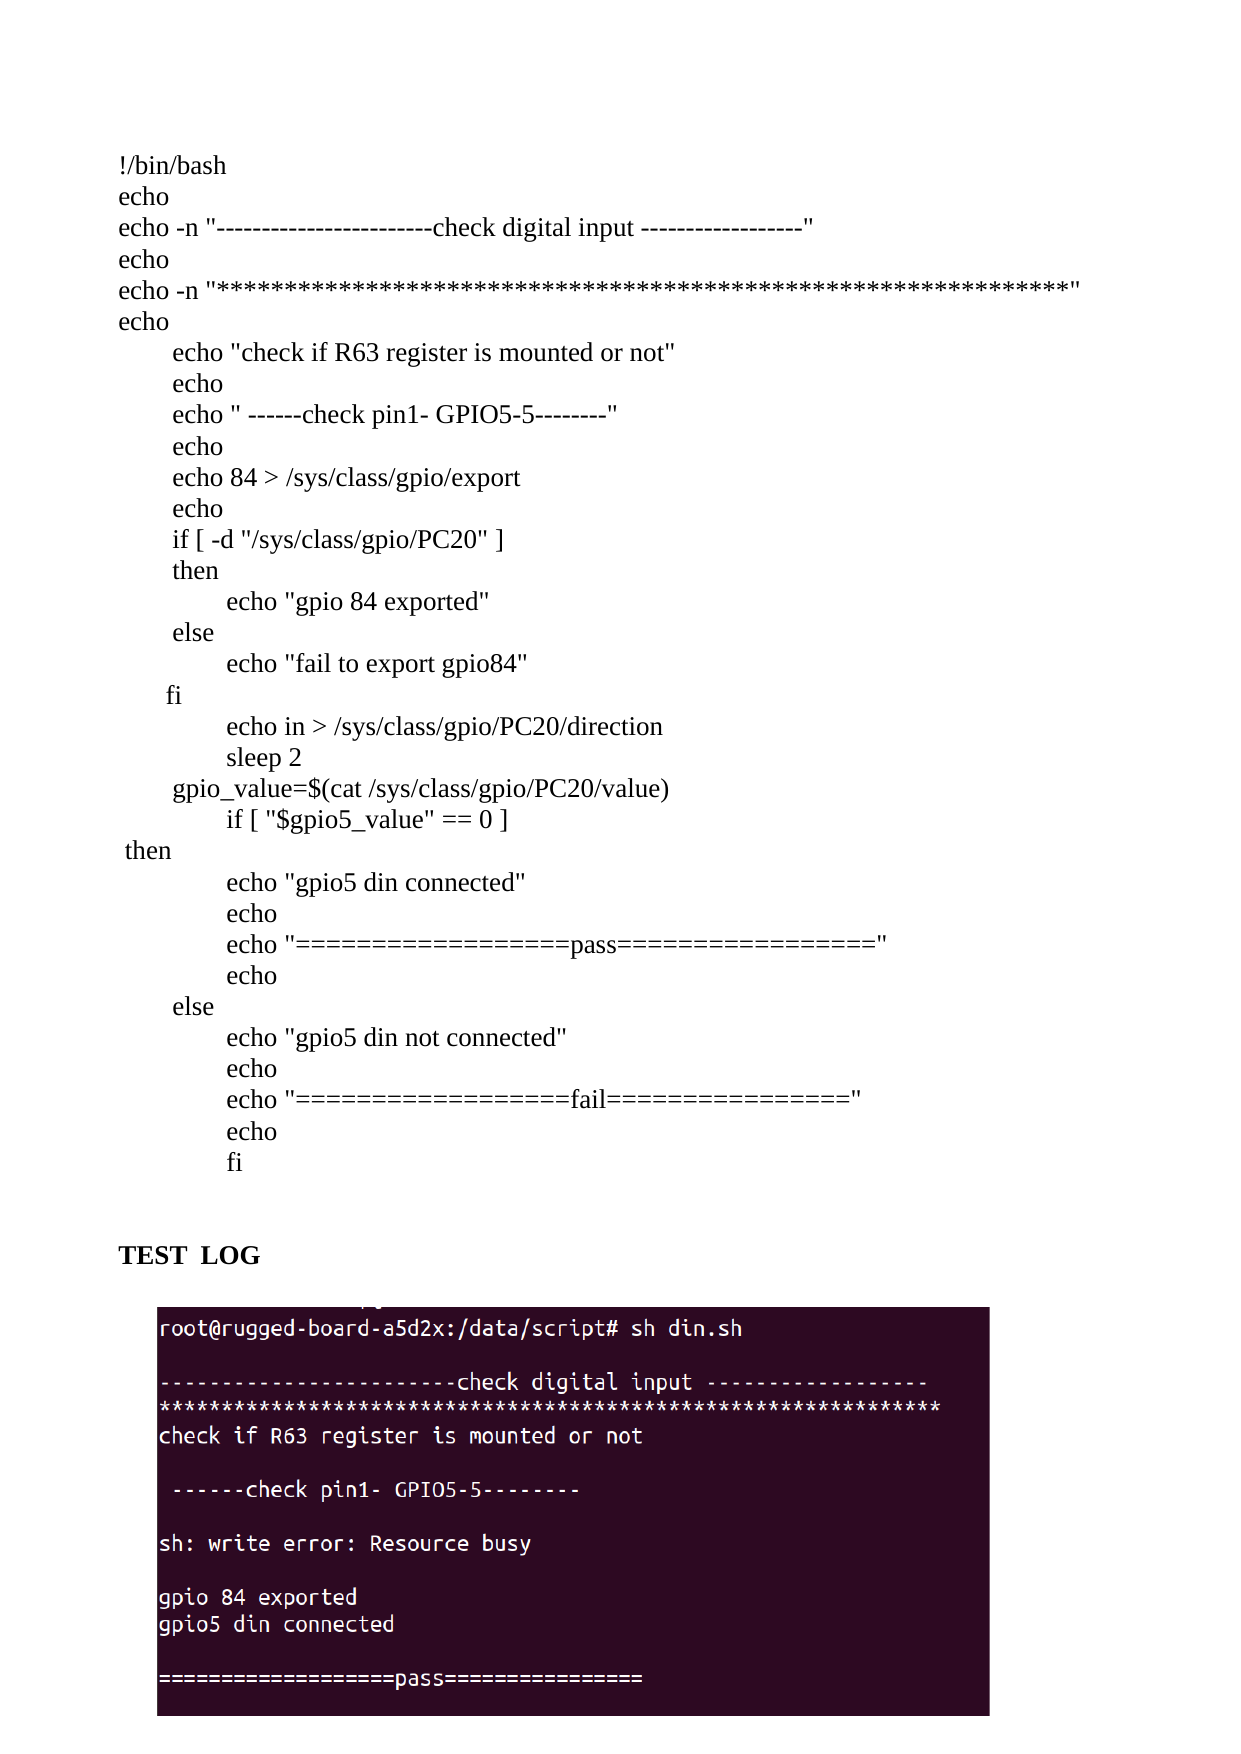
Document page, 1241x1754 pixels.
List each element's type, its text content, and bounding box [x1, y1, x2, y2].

text if [ -d "/sys/class/gpio/PC20" ] [118, 523, 1122, 554]
text echo "==================fail================" [118, 1084, 1122, 1115]
text echo "fail to export gpio84" [118, 648, 1122, 679]
text echo 84 > /sys/class/gpio/export [118, 461, 1122, 492]
text fi [118, 1146, 1122, 1177]
text !/bin/bash [118, 149, 1122, 180]
text echo "==================pass=================" [118, 928, 1122, 959]
text echo "gpio5 din not connected" [118, 1021, 1122, 1052]
picture [157, 1412, 294, 1716]
text echo [118, 180, 1122, 212]
text echo [118, 1052, 1122, 1084]
text echo [118, 367, 1122, 398]
text fi [118, 679, 1122, 710]
text echo [118, 305, 1122, 336]
text echo [118, 959, 1122, 990]
text echo [118, 1115, 1122, 1146]
text echo "check if R63 register is mounted or not" [118, 336, 1122, 367]
text echo [118, 429, 1122, 461]
text echo in > /sys/class/gpio/PC20/direction [118, 710, 1122, 741]
text echo -n "***************************************************************" [118, 274, 1122, 305]
text TEST LOG [118, 1239, 1122, 1271]
text echo "gpio 84 exported" [118, 585, 1122, 616]
text gpio_value=$(cat /sys/class/gpio/PC20/value) [118, 772, 1122, 803]
text then [118, 554, 1122, 585]
text then [118, 834, 1122, 866]
text echo [118, 897, 1122, 928]
text echo "gpio5 din connected" [118, 866, 1122, 897]
text echo " ------check pin1- GPIO5-5--------" [118, 398, 1122, 429]
text echo -n "------------------------check digital input ------------------" [118, 212, 1122, 243]
text sleep 2 [118, 741, 1122, 772]
text echo [118, 492, 1122, 523]
text if [ "$gpio5_value" == 0 ] [118, 803, 1122, 834]
text else [118, 616, 1122, 648]
text echo [118, 243, 1122, 274]
text else [118, 990, 1122, 1021]
